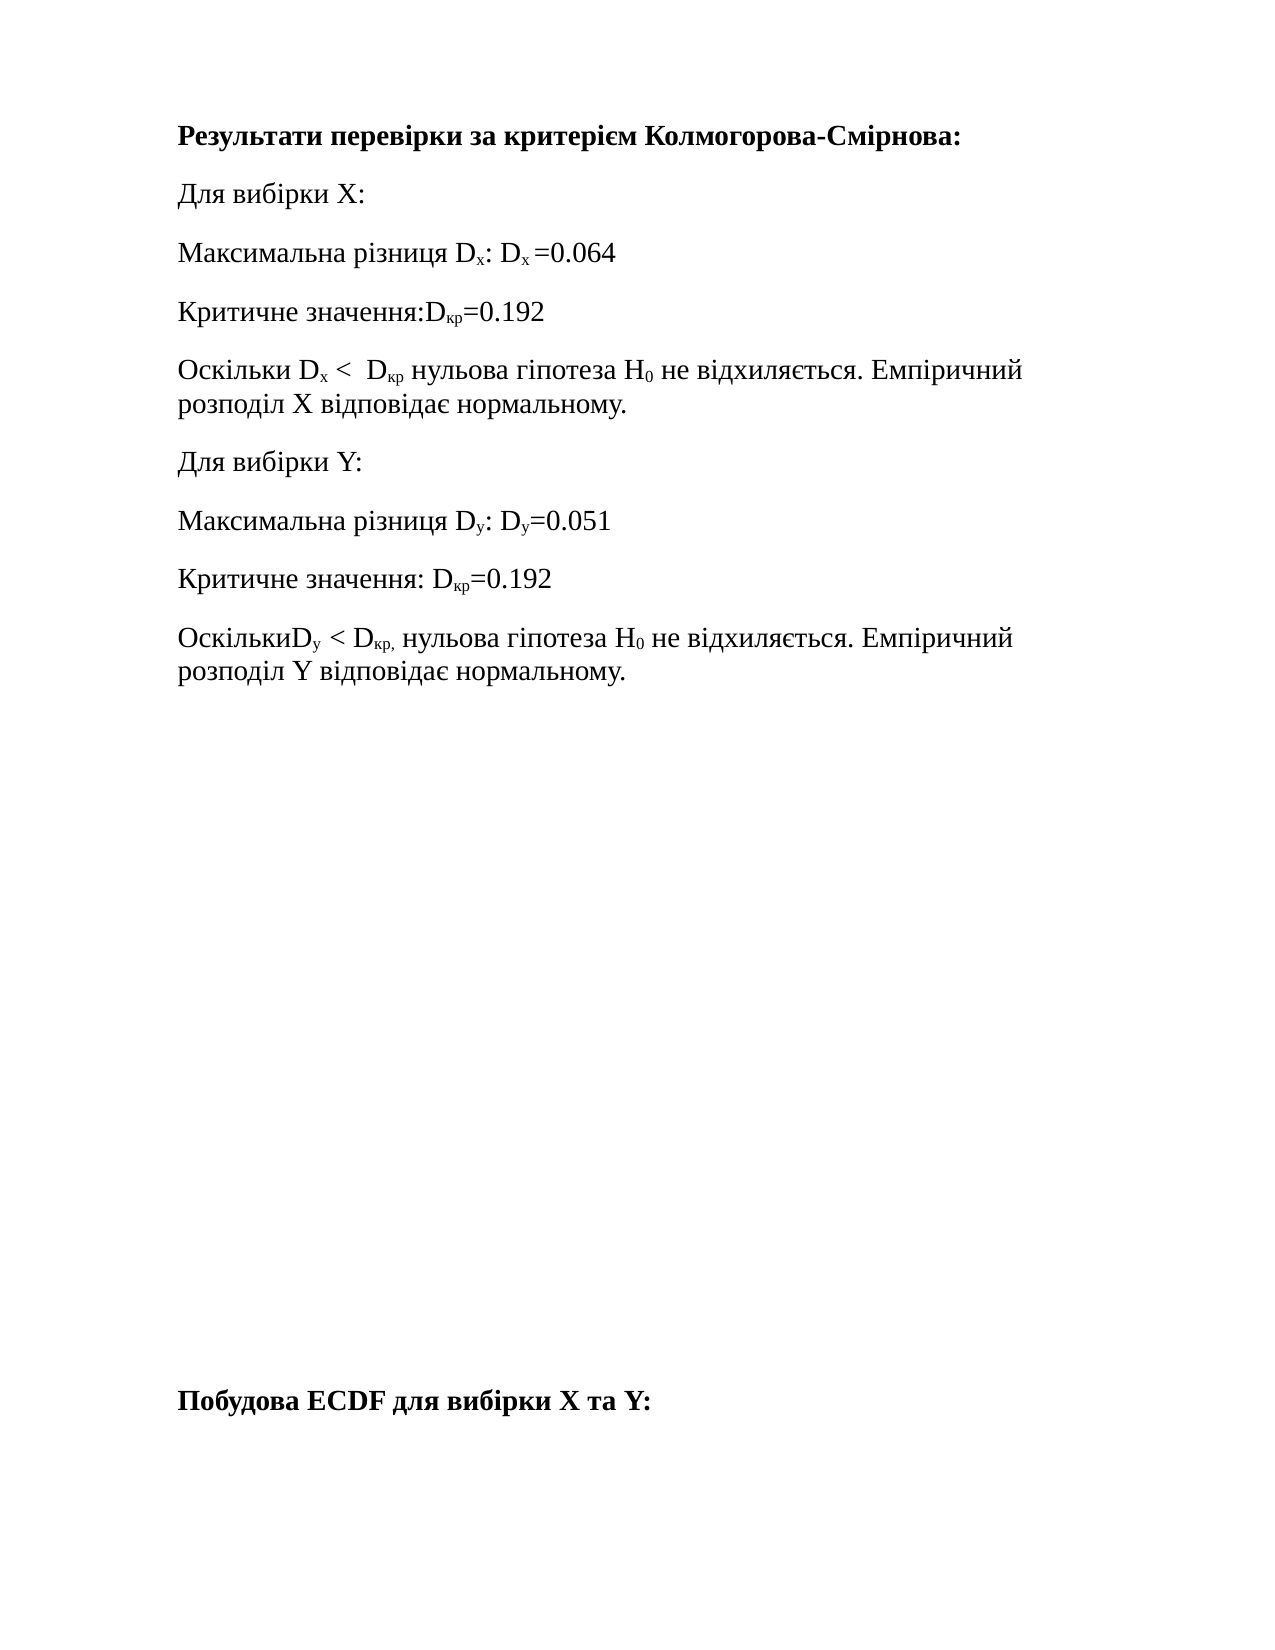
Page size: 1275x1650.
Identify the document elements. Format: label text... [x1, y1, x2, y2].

subtitle ОскількиDy < Dкр, нульова гіпотеза H0 не відхиляється. Емпіричний розподіл Y відповідає нормальному. [177, 620, 1098, 687]
subtitle Критичне значення:Dкр=0.192 [177, 294, 1098, 327]
subtitle Для вибірки Y: [177, 444, 1098, 478]
subtitle Результати перевірки за критерієм Колмогорова-Смірнова: [177, 118, 1098, 152]
subtitle Критичне значення: Dкр=0.192 [177, 561, 1098, 595]
subtitle Максимальна різниця Dy: Dy=0.051 [177, 503, 1098, 536]
subtitle Для вибірки X: [177, 177, 1098, 210]
text Побудова ECDF для вибірки X та Y: [177, 1383, 1098, 1417]
subtitle Максимальна різниця Dx: Dx =0.064 [177, 235, 1098, 269]
subtitle Оскільки Dx < Dкр нульова гіпотеза H0 не відхиляється. Емпіричний розподіл X відповідає нормальному. [177, 352, 1098, 419]
